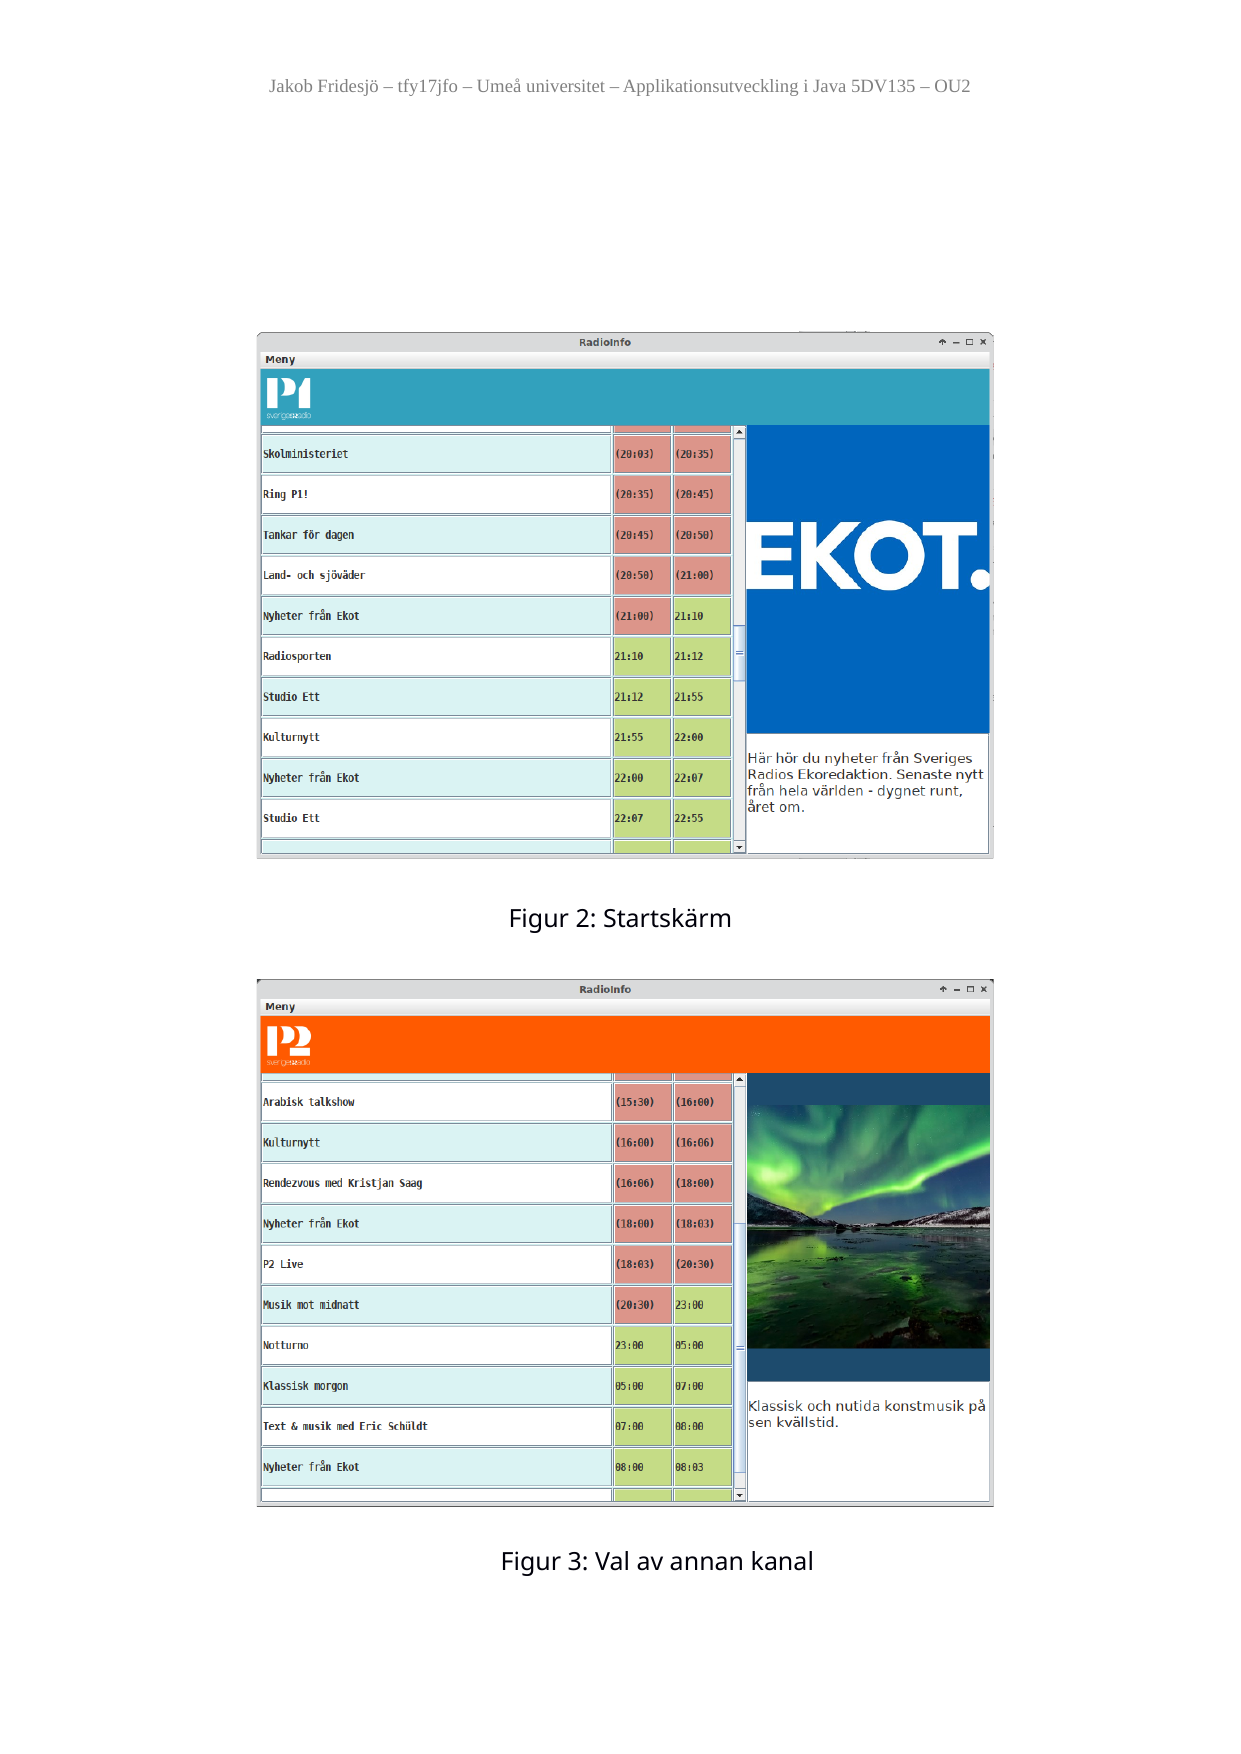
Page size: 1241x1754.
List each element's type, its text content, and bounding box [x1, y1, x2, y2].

picture [256, 331, 994, 859]
text Figur 3: Val av annan kanal [148, 1544, 1093, 1578]
text Figur 2: Startskärm [148, 901, 1093, 934]
picture [256, 979, 994, 1507]
